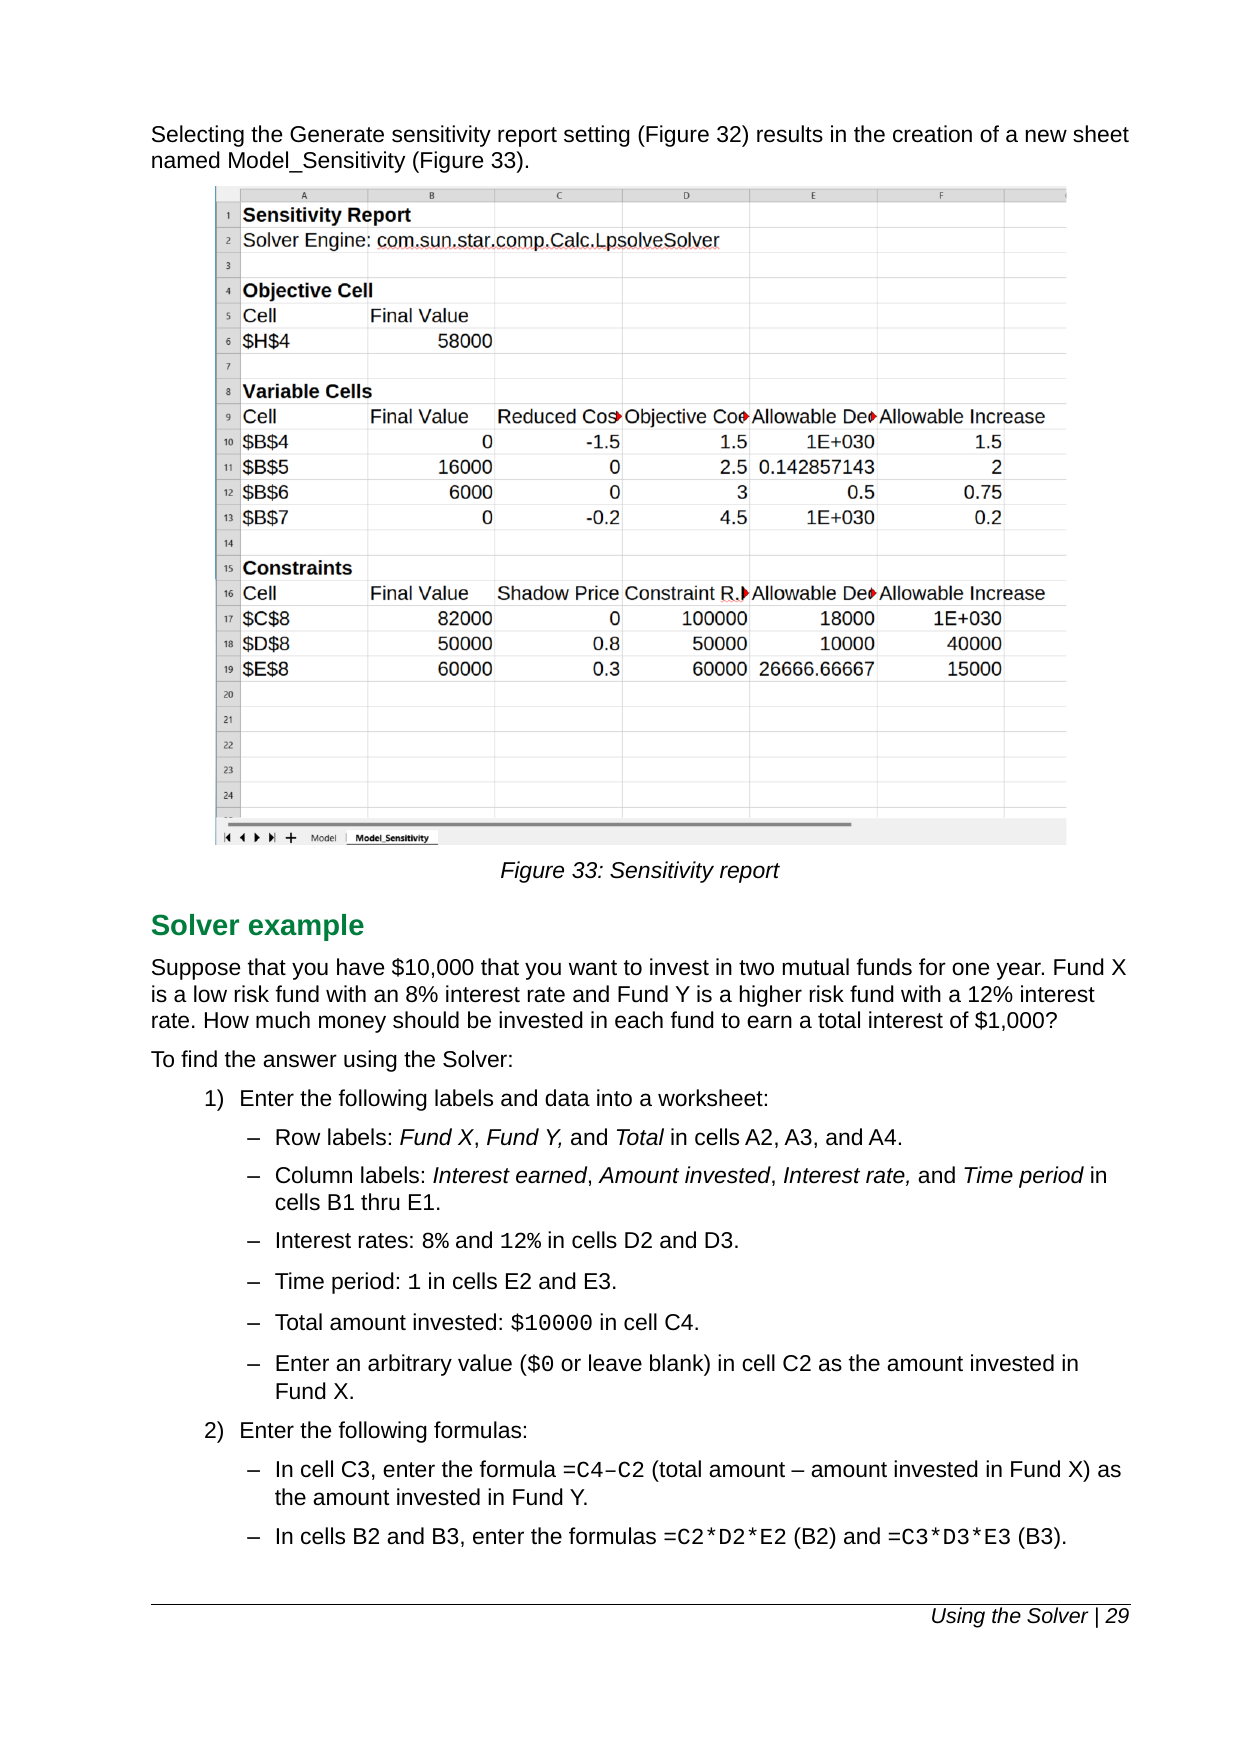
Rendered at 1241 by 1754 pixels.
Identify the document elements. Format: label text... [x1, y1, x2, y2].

text Figure 33: Sensitivity report [215, 857, 1066, 883]
list Time period: 1 in cells E2 and E3. [260, 1268, 1131, 1297]
list Total amount invested: $10000 in cell C4. [260, 1309, 1131, 1337]
picture [215, 186, 1067, 845]
subtitle Solver example [151, 908, 1131, 942]
list Enter the following formulas: [224, 1417, 1131, 1443]
list In cells B2 and B3, enter the formulas =C2*D2*E2 (B2) and =C3*D3*E3 (B3). [260, 1523, 1131, 1552]
text Selecting the Generate sensitivity report setting (Figure 32) results in the creation of a new sheet named Model_Sensitivity (Figure 33). [151, 121, 1131, 174]
list To find the answer using the Solver: [151, 1046, 1131, 1072]
list In cell C3, enter the formula =C4–C2 (total amount – amount invested in Fund X) as the amount invested in Fund Y. [260, 1456, 1131, 1511]
list Row labels: Fund X, Fund Y, and Total in cells A2, A3, and A4. [260, 1123, 1131, 1150]
list Enter the following labels and data into a worksheet: [224, 1084, 1131, 1111]
list Column labels: Interest earned, Amount invested, Interest rate, and Time period in cells B1 thru E1. [260, 1162, 1131, 1215]
list Enter an arbitrary value ($0 or leave blank) in cell C2 as the amount invested in Fund X. [260, 1350, 1131, 1405]
list Interest rates: 8% and 12% in cells D2 and D3. [260, 1227, 1131, 1256]
text Suppose that you have $10,000 that you want to invest in two mutual funds for one year. Fund X is a low risk fund with an 8% interest rate and Fund Y is a higher risk fund with a 12% interest rate. How much money should be invested in each fund to earn a total interest of $1,000? [151, 954, 1131, 1033]
